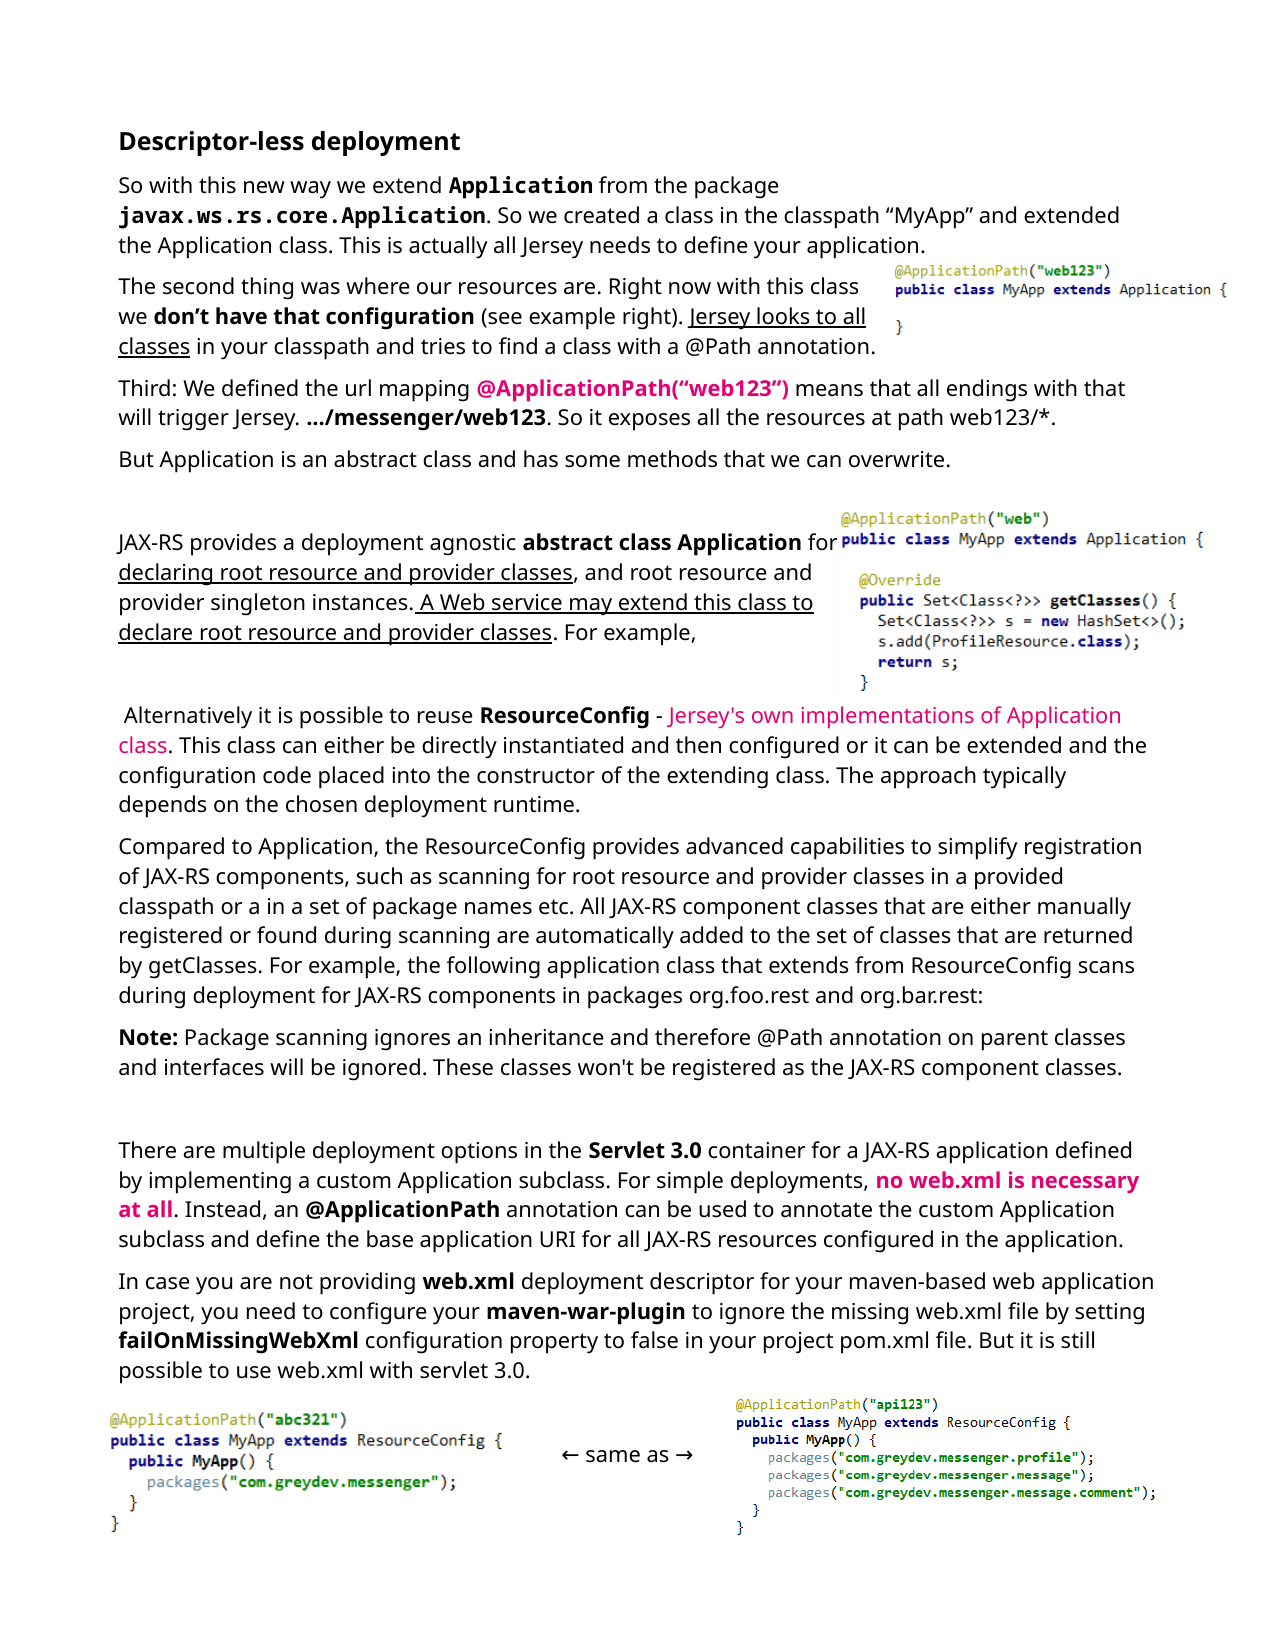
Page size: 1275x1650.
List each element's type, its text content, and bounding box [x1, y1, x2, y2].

picture [838, 508, 1209, 700]
text ← same as → [525, 1438, 735, 1468]
text The second thing was where our resources are. Right now with this class we don’t have that configuration (see example right). Jersey looks to all classes in your classpath and tries to find a class with a @Path annotation. [118, 271, 1157, 361]
text But Application is an abstract class and has some methods that we can overwrite. [118, 444, 1157, 474]
text Note: Package scanning ignores an inheritance and therefore @Path annotation on parent classes and interfaces will be ignored. These classes won't be registered as the JAX-RS component classes. [118, 1022, 1157, 1081]
text Alternatively it is possible to reuse ResourceConfig - Jersey's own implementations of Application class. This class can either be directly instantiated and then configured or it can be extended and the configuration code placed into the constructor of the extending class. The approach typically depends on the chosen deployment runtime. [118, 700, 1157, 819]
picture [735, 1396, 1164, 1554]
text Descriptor-less deployment [118, 124, 1157, 158]
text In case you are not providing web.xml deployment descriptor for your maven-based web application project, you need to configure your maven-war-plugin to ignore the missing web.xml file by setting failOnMissingWebXml configuration property to false in your project pom.xml file. But it is still possible to use web.xml with servlet 3.0. [118, 1266, 1157, 1385]
text Third: We defined the url mapping @ApplicationPath(“web123”) means that all endings with that will trigger Jersey. .../messenger/web123. So it exposes all the resources at path web123/*. [118, 372, 1157, 432]
text Compared to Application, the ResourceConfig provides advanced capabilities to simplify registration of JAX-RS components, such as scanning for root resource and provider classes in a provided classpath or a in a set of package names etc. All JAX-RS component classes that are either manually registered or found during scanning are automatically added to the set of classes that are returned by getClasses. For example, the following application class that extends from ResourceConfig scans during deployment for JAX-RS components in packages org.foo.rest and org.bar.rest: [118, 831, 1157, 1010]
text So with this new way we extend Application from the package javax.ws.rs.core.Application. So we created a class in the classpath “MyApp” and extended the Application class. This is actually all Jersey needs to define your application. [118, 170, 1157, 259]
picture [108, 1410, 525, 1539]
text There are multiple deployment options in the Servlet 3.0 container for a JAX-RS application defined by implementing a custom Application subclass. For simple deployments, no web.xml is necessary at all. Instead, an @ApplicationPath annotation can be used to annotate the custom Application subclass and define the base application URI for all JAX-RS resources configured in the application. [118, 1135, 1157, 1254]
text JAX-RS provides a deployment agnostic abstract class Application for declaring root resource and provider classes, and root resource and provider singleton instances. A Web service may extend this class to declare root resource and provider classes. For example, [118, 527, 838, 646]
picture [894, 260, 1235, 341]
